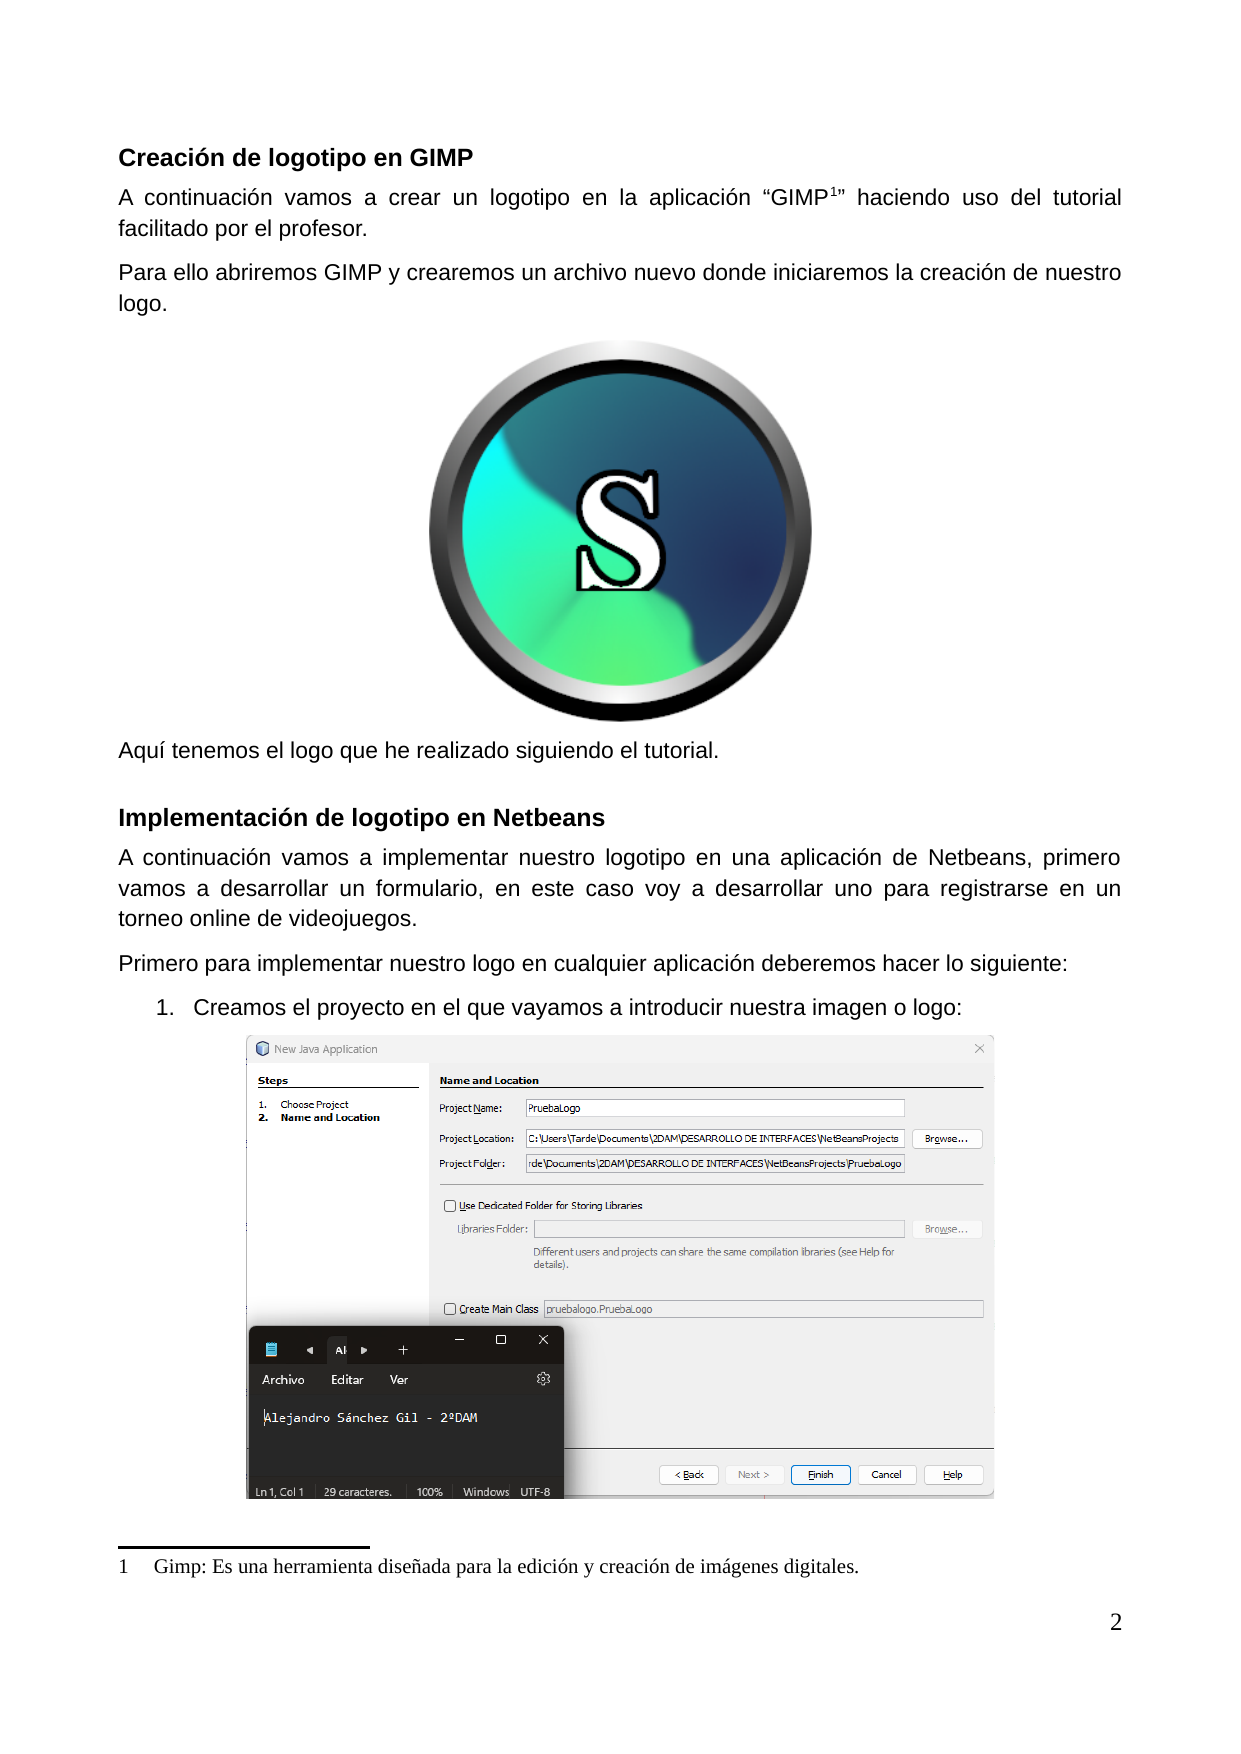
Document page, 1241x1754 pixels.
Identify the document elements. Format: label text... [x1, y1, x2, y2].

text A continuación vamos a crear un logotipo en la aplicación “GIMP” haciendo uso del tutorial facilitado por el profesor. [118, 184, 1122, 241]
text Aquí tenemos el logo que he realizado siguiendo el tutorial. [118, 737, 1122, 764]
text Primero para implementar nuestro logo en cualquier aplicación deberemos hacer lo siguiente: [118, 949, 1122, 976]
subtitle Implementación de logotipo en Netbeans [118, 803, 1122, 832]
picture [246, 1035, 995, 1499]
subtitle Creación de logotipo en GIMP [118, 143, 1122, 172]
picture [428, 339, 812, 723]
list Creamos el proyecto en el que vayamos a introducir nuestra imagen o logo: [156, 994, 1122, 1021]
text Gimp: Es una herramienta diseñada para la edición y creación de imágenes digitales. [118, 1553, 1122, 1578]
text A continuación vamos a implementar nuestro logotipo en una aplicación de Netbeans, primero vamos a desarrollar un formulario, en este caso voy a desarrollar uno para registrarse en un torneo online de videojuegos. [118, 844, 1122, 931]
text Para ello abriremos GIMP y crearemos un archivo nuevo donde iniciaremos la creación de nuestro logo. [118, 259, 1122, 316]
